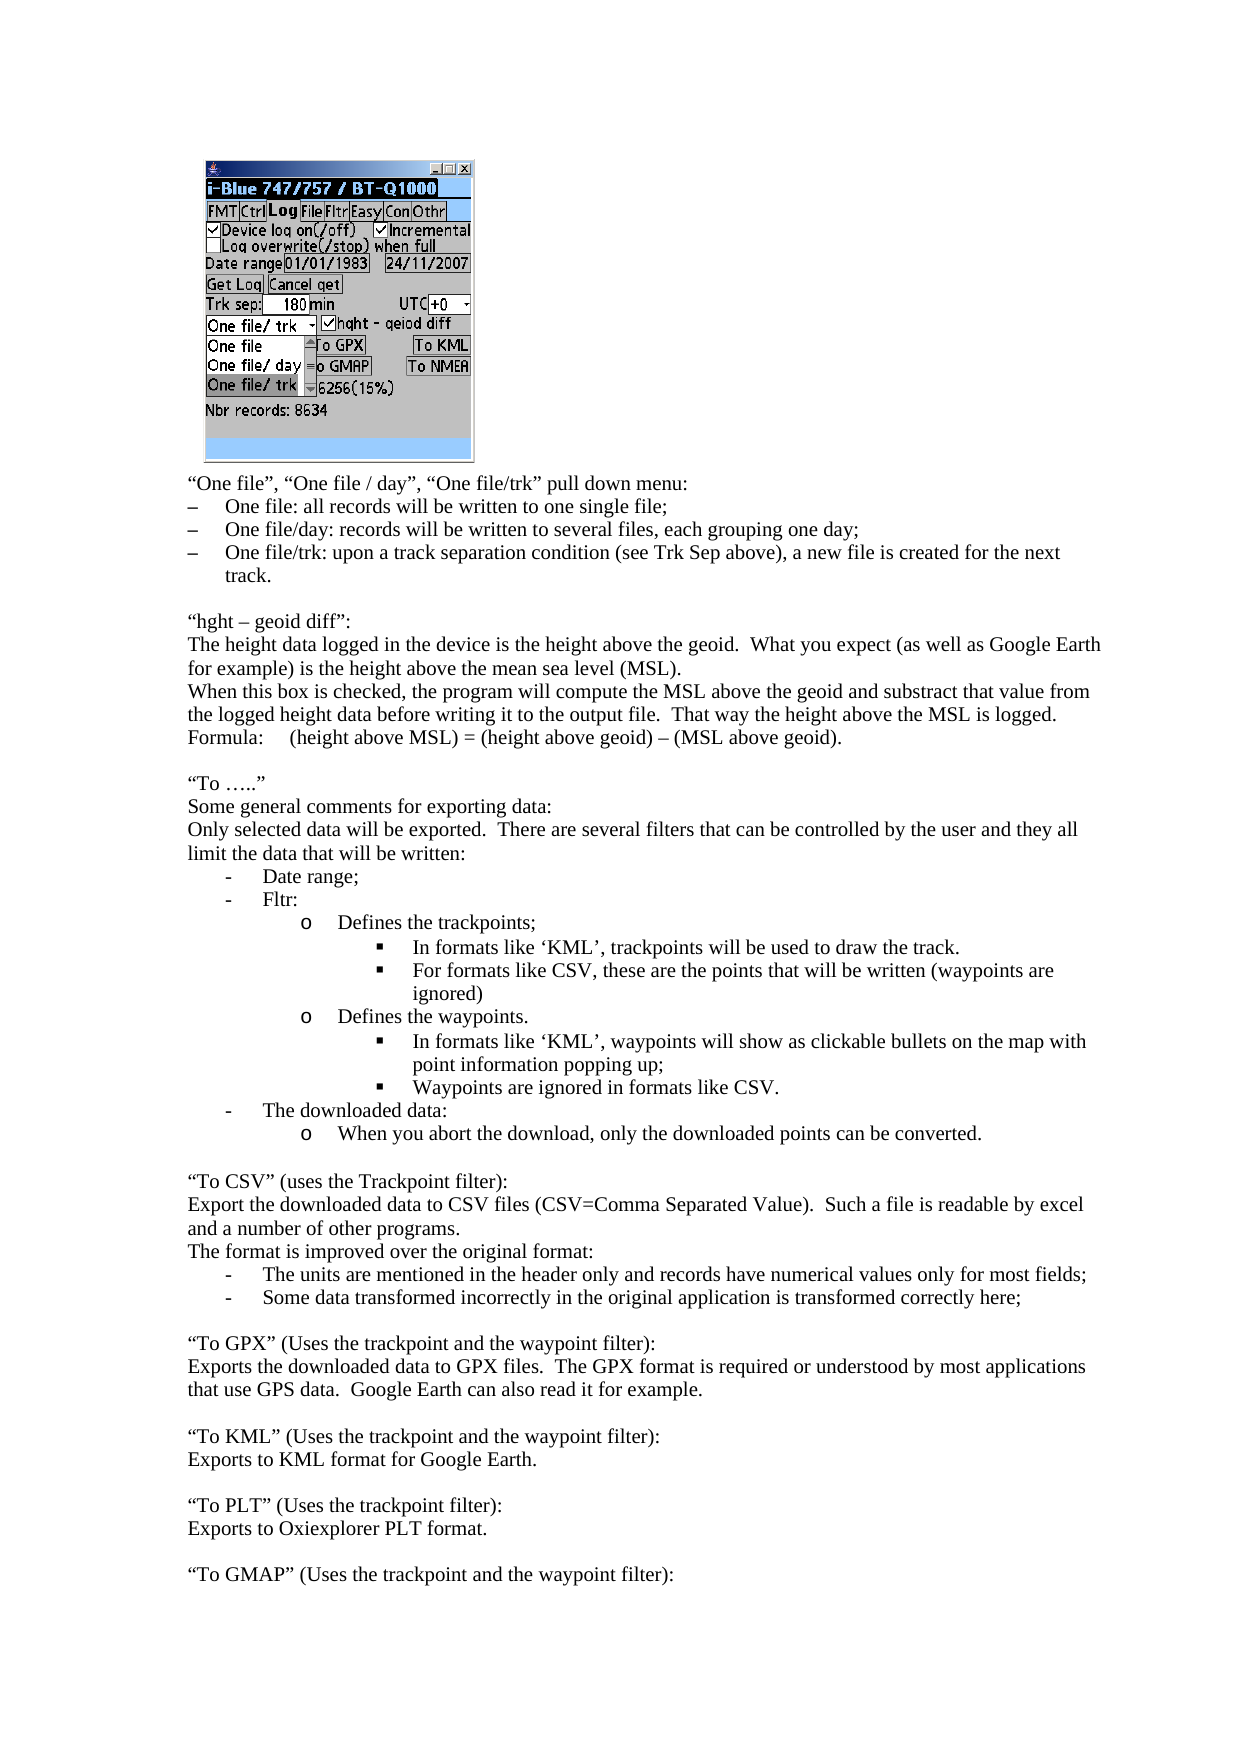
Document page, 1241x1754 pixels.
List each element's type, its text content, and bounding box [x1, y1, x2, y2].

list One file/trk: upon a track separation condition (see Trk Sep above), a new file is created for the next track. [187, 541, 1109, 587]
text The height data logged in the device is the height above the geoid. What you expect (as well as Google Earth for example) is the height above the mean sea level (MSL). [187, 633, 1109, 679]
list In formats like ‘KML’, waypoints will show as clickable bullets on the map with point information popping up; [375, 1030, 1109, 1076]
list In formats like ‘KML’, trackpoints will be used to draw the track. [375, 936, 1109, 959]
picture [203, 159, 475, 463]
list For formats like CSV, these are the points that will be written (waypoints are ignored) [375, 959, 1109, 1005]
text “To KML” (Uses the trackpoint and the waypoint filter): [187, 1424, 1109, 1448]
text “One file”, “One file / day”, “One file/trk” pull down menu: [187, 471, 1109, 494]
text Exports to KML format for Google Earth. [187, 1448, 1109, 1471]
list Defines the trackpoints; [300, 911, 1109, 936]
text “To GMAP” (Uses the trackpoint and the waypoint filter): [187, 1563, 1109, 1586]
list The units are mentioned in the header only and records have numerical values only for most fields; [225, 1263, 1109, 1286]
text “To PLT” (Uses the trackpoint filter): [187, 1494, 1109, 1517]
list One file: all records will be written to one single file; [187, 494, 1109, 518]
text “To CSV” (uses the Trackpoint filter): [187, 1170, 1109, 1193]
text “To GPX” (Uses the trackpoint and the waypoint filter): [187, 1332, 1109, 1355]
list Waypoints are ignored in formats like CSV. [375, 1076, 1109, 1099]
list When you abort the download, only the downloaded points can be converted. [300, 1122, 1109, 1147]
text Formula: (height above MSL) = (height above geoid) – (MSL above geoid). [187, 726, 1109, 749]
text The format is improved over the original format: [187, 1239, 1109, 1263]
list Fltr: [225, 888, 1109, 911]
text “To …..” [187, 772, 1109, 795]
text Export the downloaded data to CSV files (CSV=Comma Separated Value). Such a file is readable by excel and a number of other programs. [187, 1193, 1109, 1239]
text Some general comments for exporting data: [187, 795, 1109, 818]
list Date range; [225, 864, 1109, 888]
text When this box is checked, the program will compute the MSL above the geoid and substract that value from the logged height data before writing it to the output file. That way the height above the MSL is logged. [187, 679, 1109, 726]
text “hght – geoid diff”: [187, 610, 1109, 633]
text Exports to Oxiexplorer PLT format. [187, 1517, 1109, 1540]
list The downloaded data: [225, 1099, 1109, 1122]
list Defines the waypoints. [300, 1005, 1109, 1030]
text Exports the downloaded data to GPX files. The GPX format is required or understood by most applications that use GPS data. Google Earth can also read it for example. [187, 1355, 1109, 1401]
list Some data transformed incorrectly in the original application is transformed correctly here; [225, 1286, 1109, 1309]
text Only selected data will be exported. There are several filters that can be controlled by the user and they all limit the data that will be written: [187, 818, 1109, 864]
list One file/day: records will be written to several files, each grouping one day; [187, 518, 1109, 541]
